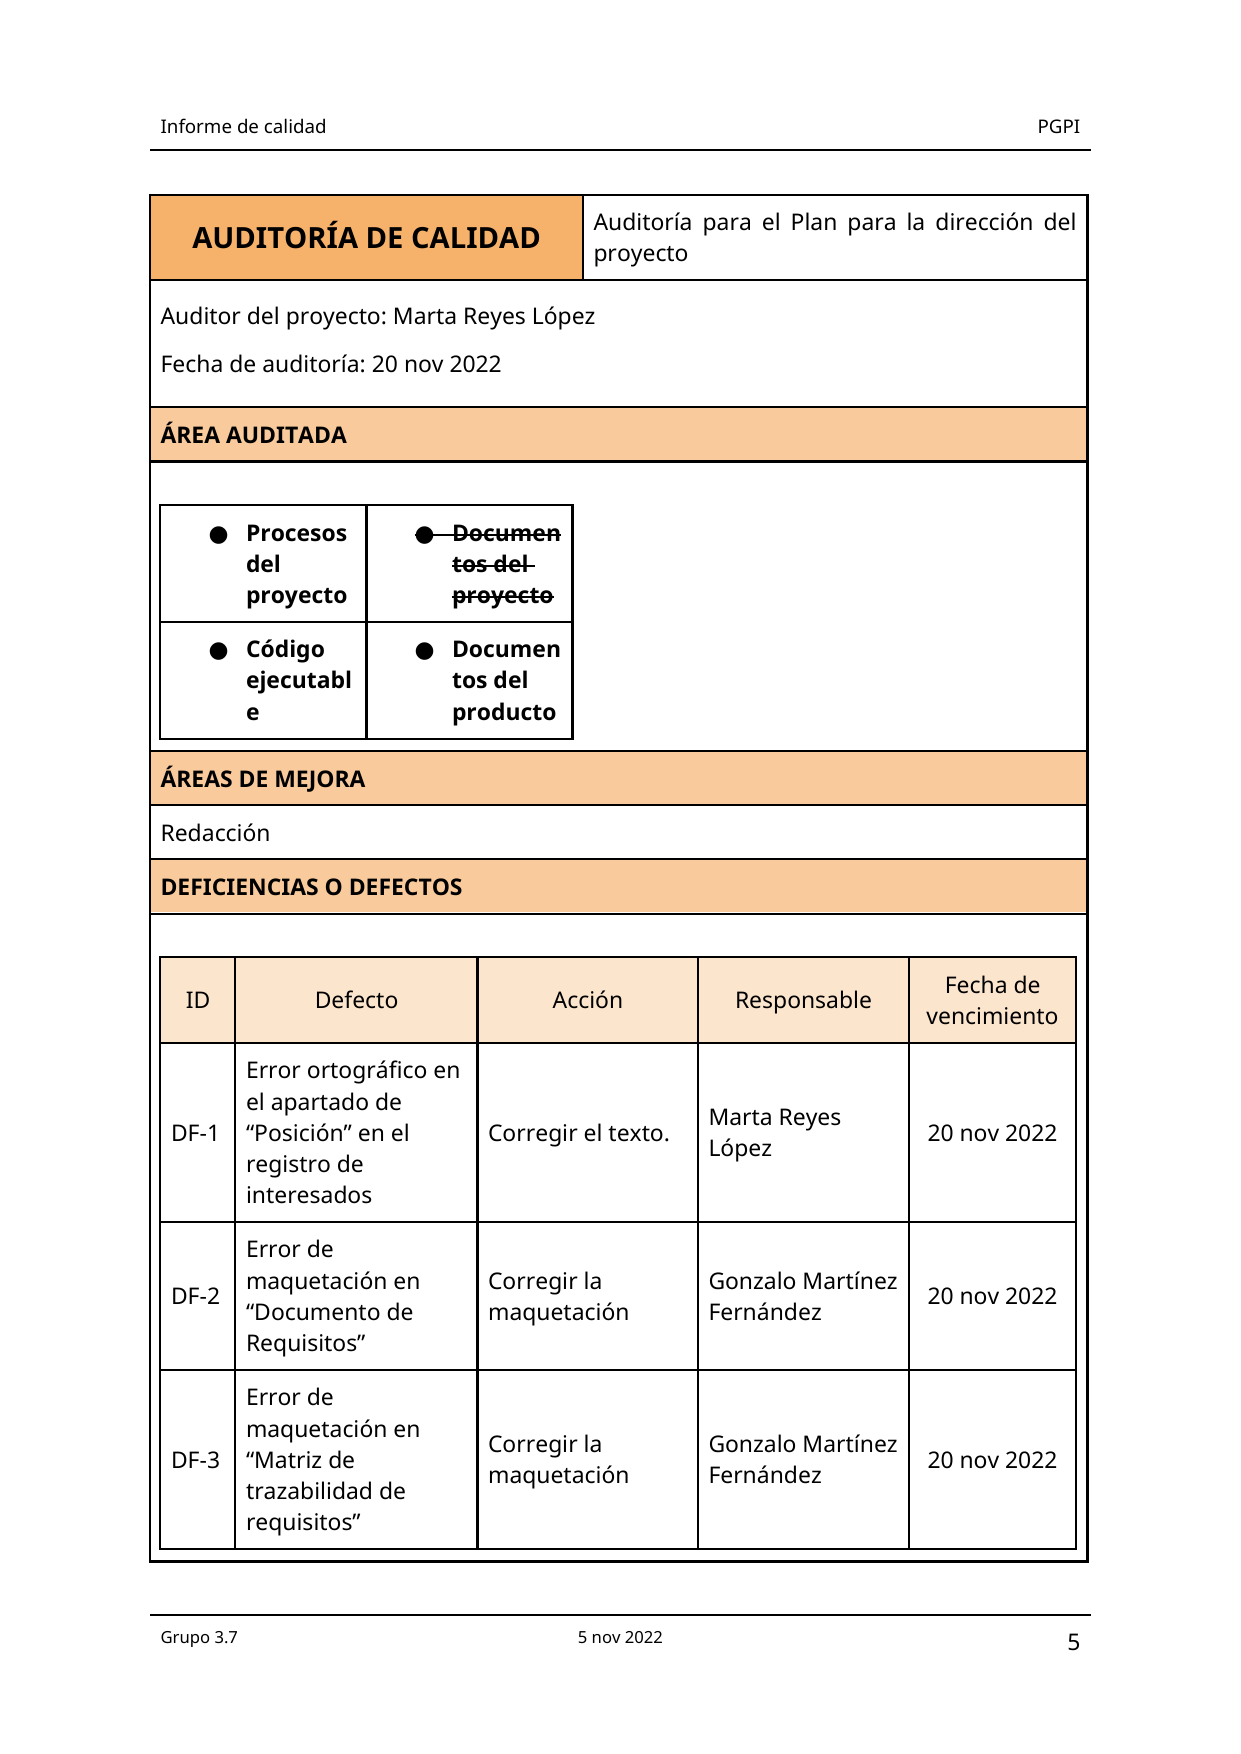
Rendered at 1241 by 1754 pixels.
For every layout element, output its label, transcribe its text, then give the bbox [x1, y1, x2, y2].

table_cell DF-1 [161, 1044, 234, 1221]
table_header ID [161, 958, 234, 1042]
table_cell ÁREA AUDITADA [151, 408, 1086, 460]
table_cell Código ejecutable [161, 623, 365, 737]
table_header Acción [479, 958, 697, 1042]
table_cell Documentos del producto [368, 623, 571, 737]
table_cell 20 nov 2022 [910, 1223, 1075, 1369]
table_header Fecha de vencimiento [910, 958, 1075, 1042]
table_cell [151, 463, 1086, 750]
table_header Documentos del proyecto [368, 506, 571, 621]
table_cell DF-3 [161, 1371, 234, 1548]
table_cell Error de maquetación en “Matriz de trazabilidad de requisitos” [236, 1371, 476, 1548]
table_cell 20 nov 2022 [910, 1371, 1075, 1548]
table_header Procesos del proyecto [161, 506, 365, 621]
table_cell Corregir la maquetación [479, 1223, 697, 1369]
table_cell Error de maquetación en “Documento de Requisitos” [236, 1223, 476, 1369]
table_header Defecto [236, 958, 476, 1042]
table_cell Corregir el texto. [479, 1044, 697, 1221]
table_cell DF-2 [161, 1223, 234, 1369]
table_cell Auditor del proyecto: Marta Reyes López Fecha de auditoría: 20 nov 2022 [151, 281, 1086, 406]
table_cell Error ortográfico en el apartado de “Posición” en el registro de interesados [236, 1044, 476, 1221]
table_header Responsable [699, 958, 908, 1042]
table_cell Corregir la maquetación [479, 1371, 697, 1548]
table_header AUDITORÍA DE CALIDAD [151, 196, 582, 279]
table_cell Gonzalo Martínez Fernández [699, 1371, 908, 1548]
table_cell Gonzalo Martínez Fernández [699, 1223, 908, 1369]
table_header Auditoría para el Plan para la dirección del proyecto [584, 196, 1086, 279]
table_cell ÁREAS DE MEJORA [151, 752, 1086, 804]
table_cell DEFICIENCIAS O DEFECTOS [151, 860, 1086, 912]
table_cell Marta Reyes López [699, 1044, 908, 1221]
table_cell 20 nov 2022 [910, 1044, 1075, 1221]
table_cell Redacción [151, 806, 1086, 858]
table_cell [151, 915, 1086, 1560]
